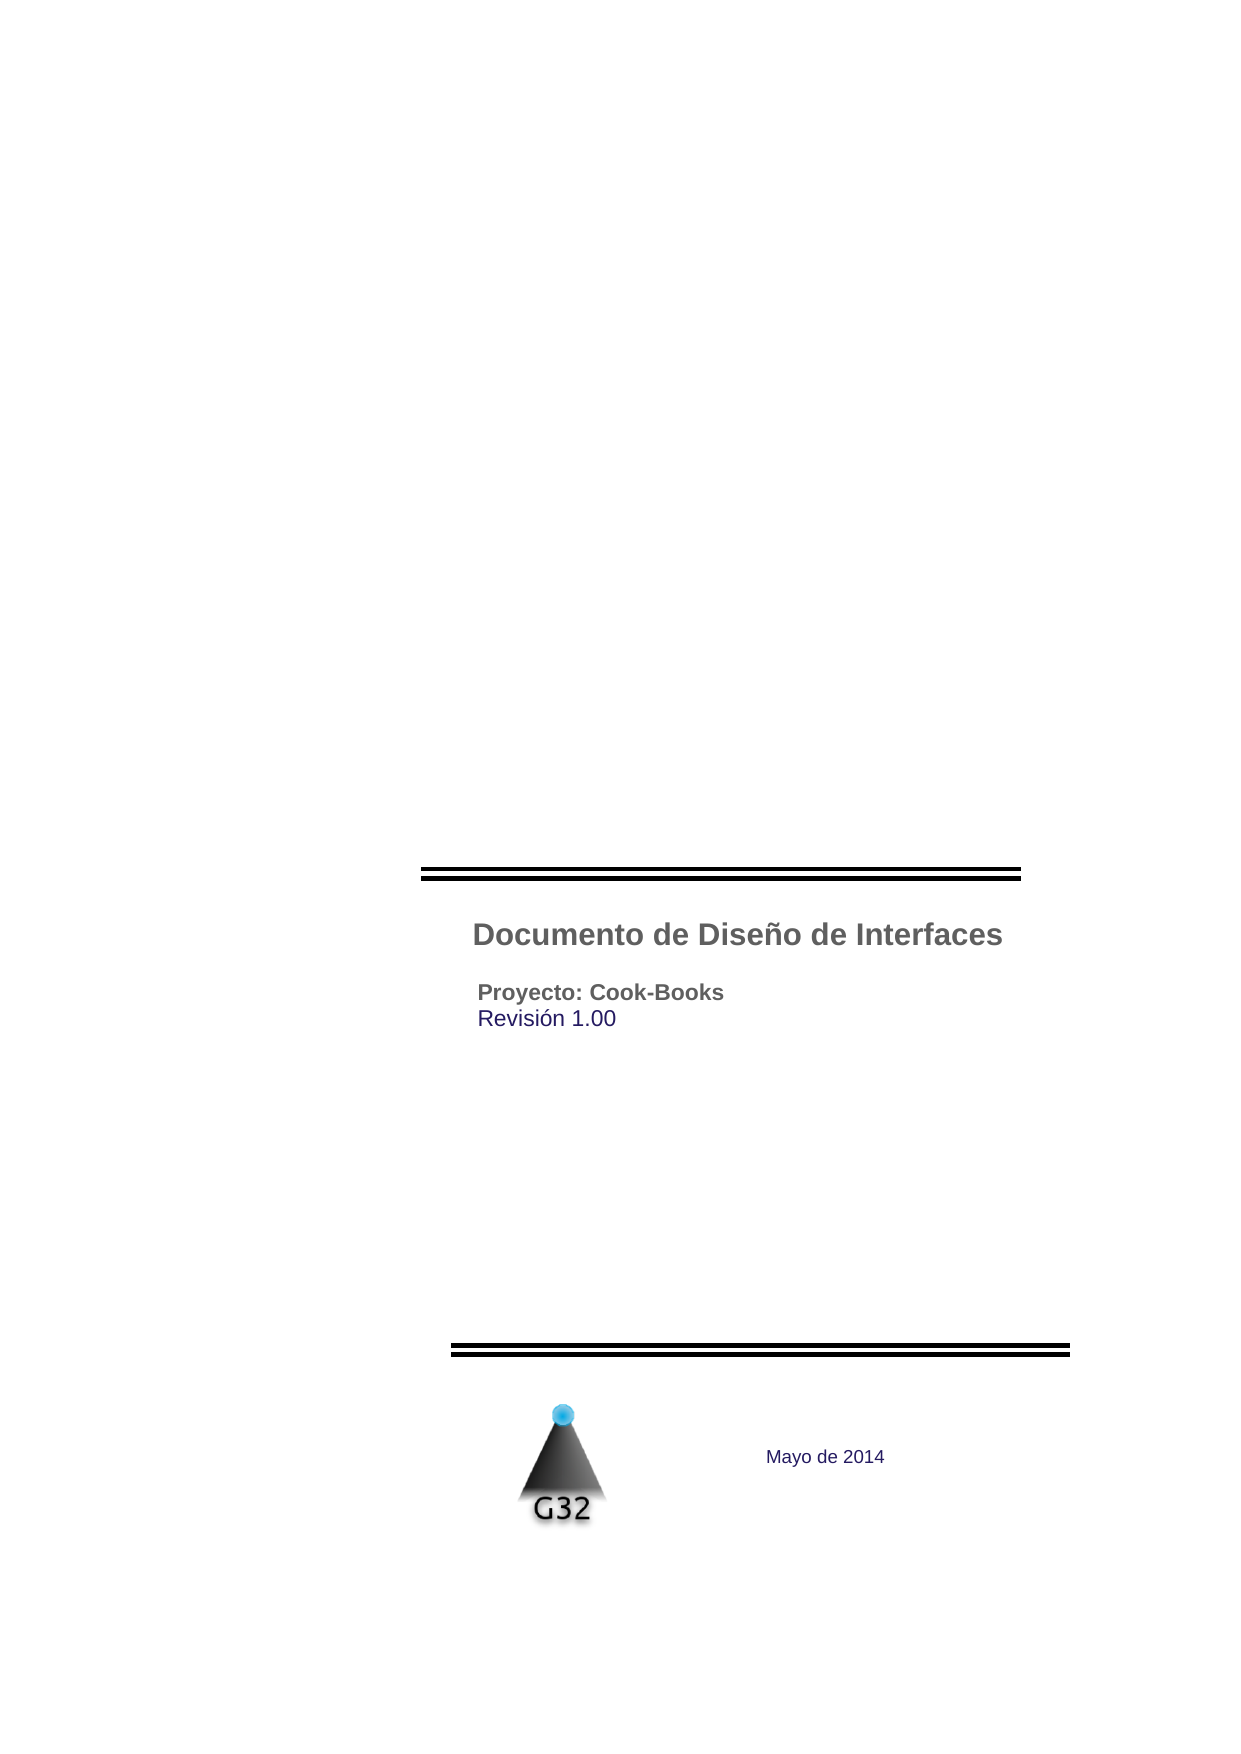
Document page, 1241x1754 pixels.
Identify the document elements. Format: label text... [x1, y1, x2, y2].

table_header [451, 1348, 672, 1352]
text Documento de Diseño de Interfaces [421, 916, 1063, 952]
table_header [759, 1348, 1070, 1352]
table_header [451, 1357, 672, 1556]
table_header [673, 1348, 758, 1352]
text Proyecto: Cook-Books [477, 979, 1063, 1005]
picture [498, 1404, 626, 1532]
table_header [421, 881, 1021, 916]
table_header [673, 1357, 758, 1556]
list Revisión 1.00 [477, 1005, 1063, 1031]
table_header Mayo de 2014 [759, 1357, 1070, 1556]
table_header [421, 871, 1021, 876]
